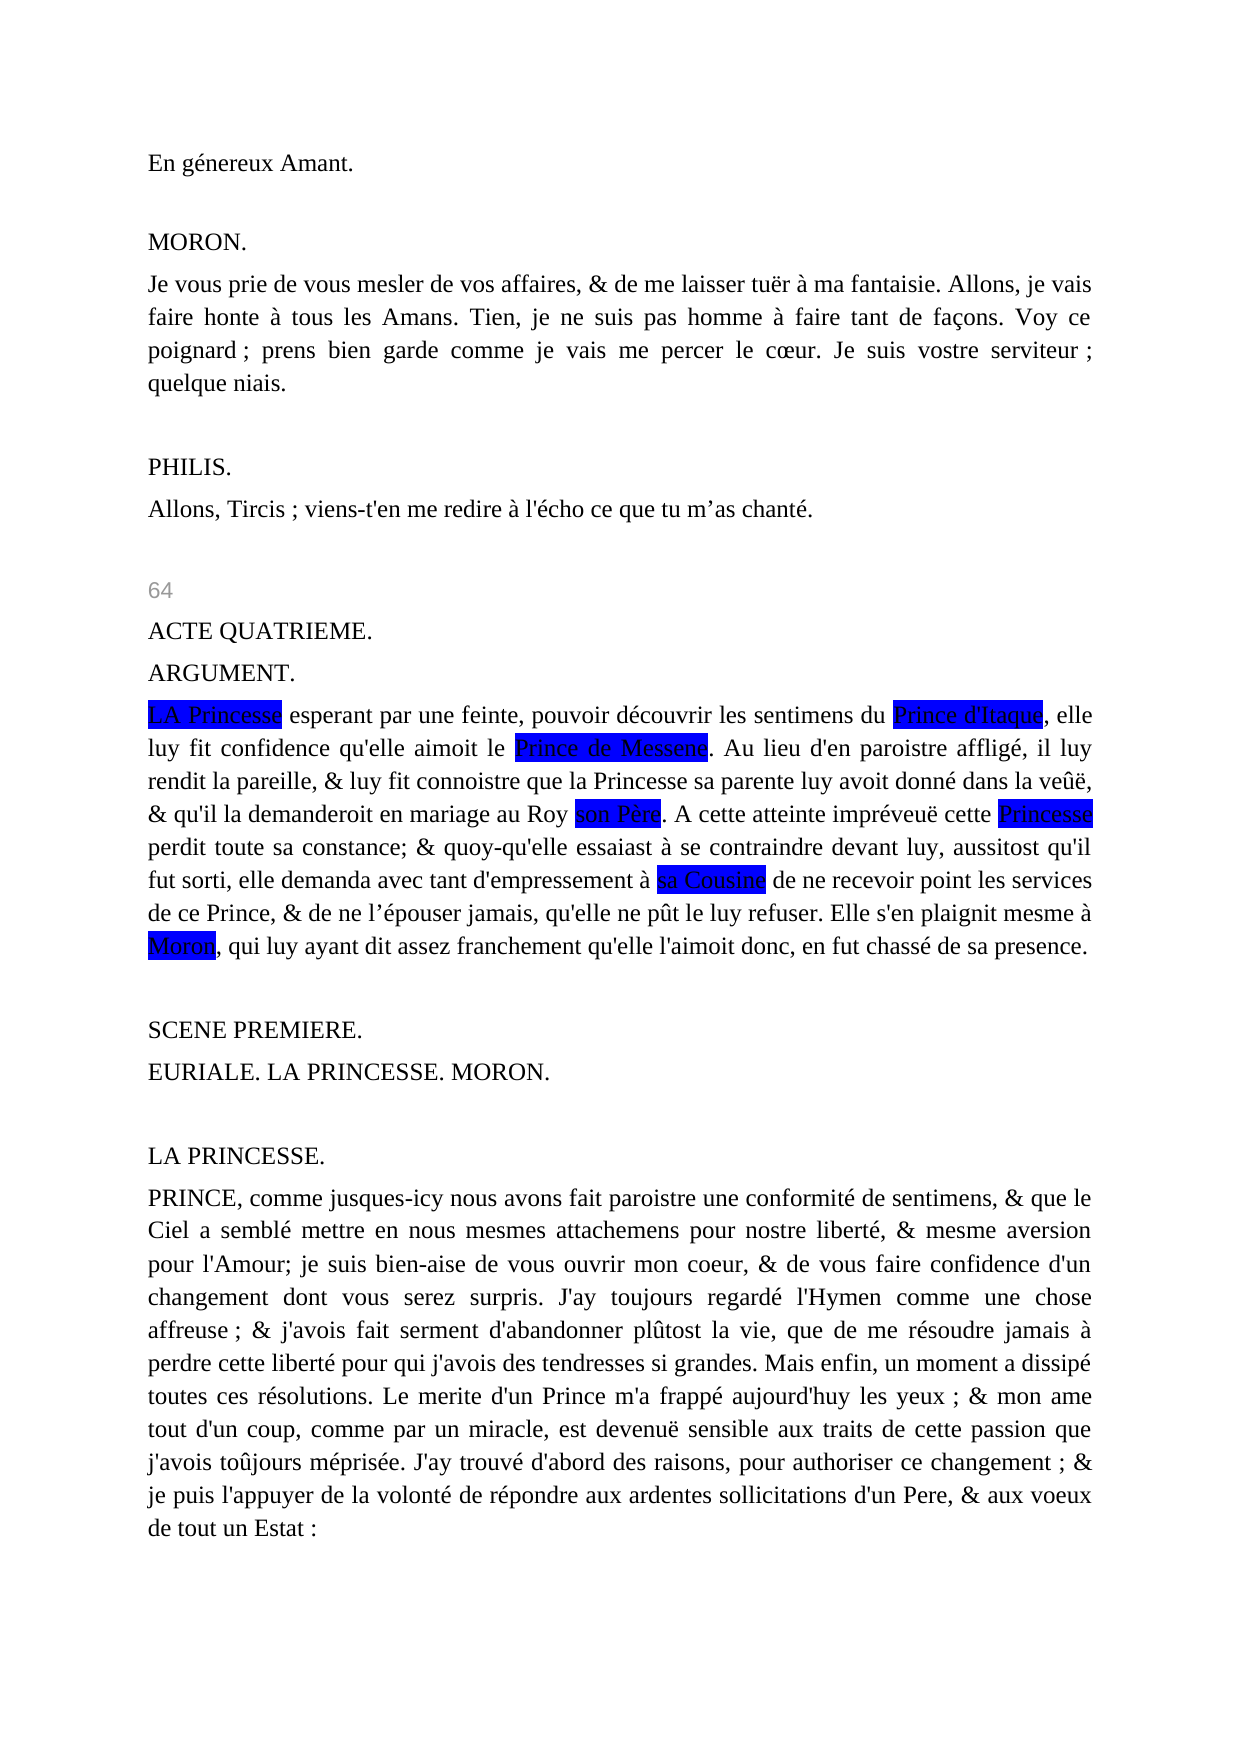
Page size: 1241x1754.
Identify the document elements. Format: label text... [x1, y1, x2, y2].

text Je vous prie de vous mesler de vos affaires, & de me laisser tuër à ma fantaisie. Allons, je vais faire honte à tous les Amans. Tien, je ne suis pas homme à faire tant de façons. Voy ce poignard ; prens bien garde comme je vais me percer le cœur. Je suis vostre serviteur ; quelque niais. [148, 269, 1093, 397]
text LA Princesse esperant par une feinte, pouvoir découvrir les sentimens du Prince d'Itaque, elle luy fit confidence qu'elle aimoit le Prince de Messene. Au lieu d'en paroistre affligé, il luy rendit la pareille, & luy fit connoistre que la Princesse sa parente luy avoit donné dans la veûë, & qu'il la demanderoit en mariage au Roy son Père. A cette atteinte impréveuë cette Princesse perdit toute sa constance; & quoy-qu'elle essaiast à se contraindre devant luy, aussitost qu'il fut sorti, elle demanda avec tant d'empressement à sa Cousine de ne recevoir point les services de ce Prince, & de ne l’épouser jamais, qu'elle ne pût le luy refuser. Elle s'en plaignit mesme à Moron, qui luy ayant dit assez franchement qu'elle l'aimoit donc, en fut chassé de sa presence. [148, 700, 1093, 960]
text En génereux Amant. [148, 148, 1093, 176]
text EURIALE. LA PRINCESSE. MORON. [148, 1057, 1093, 1086]
text ARGUMENT. [148, 658, 1093, 687]
text MORON. [148, 227, 1093, 256]
text 64 [148, 577, 1093, 604]
text Allons, Tircis ; viens-t'en me redire à l'écho ce que tu m’as chanté. [148, 494, 1093, 522]
text LA PRINCESSE. [148, 1141, 1093, 1169]
text ACTE QUATRIEME. [148, 616, 1093, 645]
text PRINCE, comme jusques-icy nous avons fait paroistre une conformité de sentimens, & que le Ciel a semblé mettre en nous mesmes attachemens pour nostre liberté, & mesme aversion pour l'Amour; je suis bien-aise de vous ouvrir mon coeur, & de vous faire confidence d'un changement dont vous serez surpris. J'ay toujours regardé l'Hymen comme une chose affreuse ; & j'avois fait serment d'abandonner plûtost la vie, que de me résoudre jamais à perdre cette liberté pour qui j'avois des tendresses si grandes. Mais enfin, un moment a dissipé toutes ces résolutions. Le merite d'un Prince m'a frappé aujourd'huy les yeux ; & mon ame tout d'un coup, comme par un miracle, est devenuë sensible aux traits de cette passion que j'avois toûjours méprisée. J'ay trouvé d'abord des raisons, pour authoriser ce changement ; & je puis l'appuyer de la volonté de répondre aux ardentes sollicitations d'un Pere, & aux voeux de tout un Estat : [148, 1183, 1093, 1542]
text PHILIS. [148, 452, 1093, 481]
text SCENE PREMIERE. [148, 1015, 1093, 1044]
